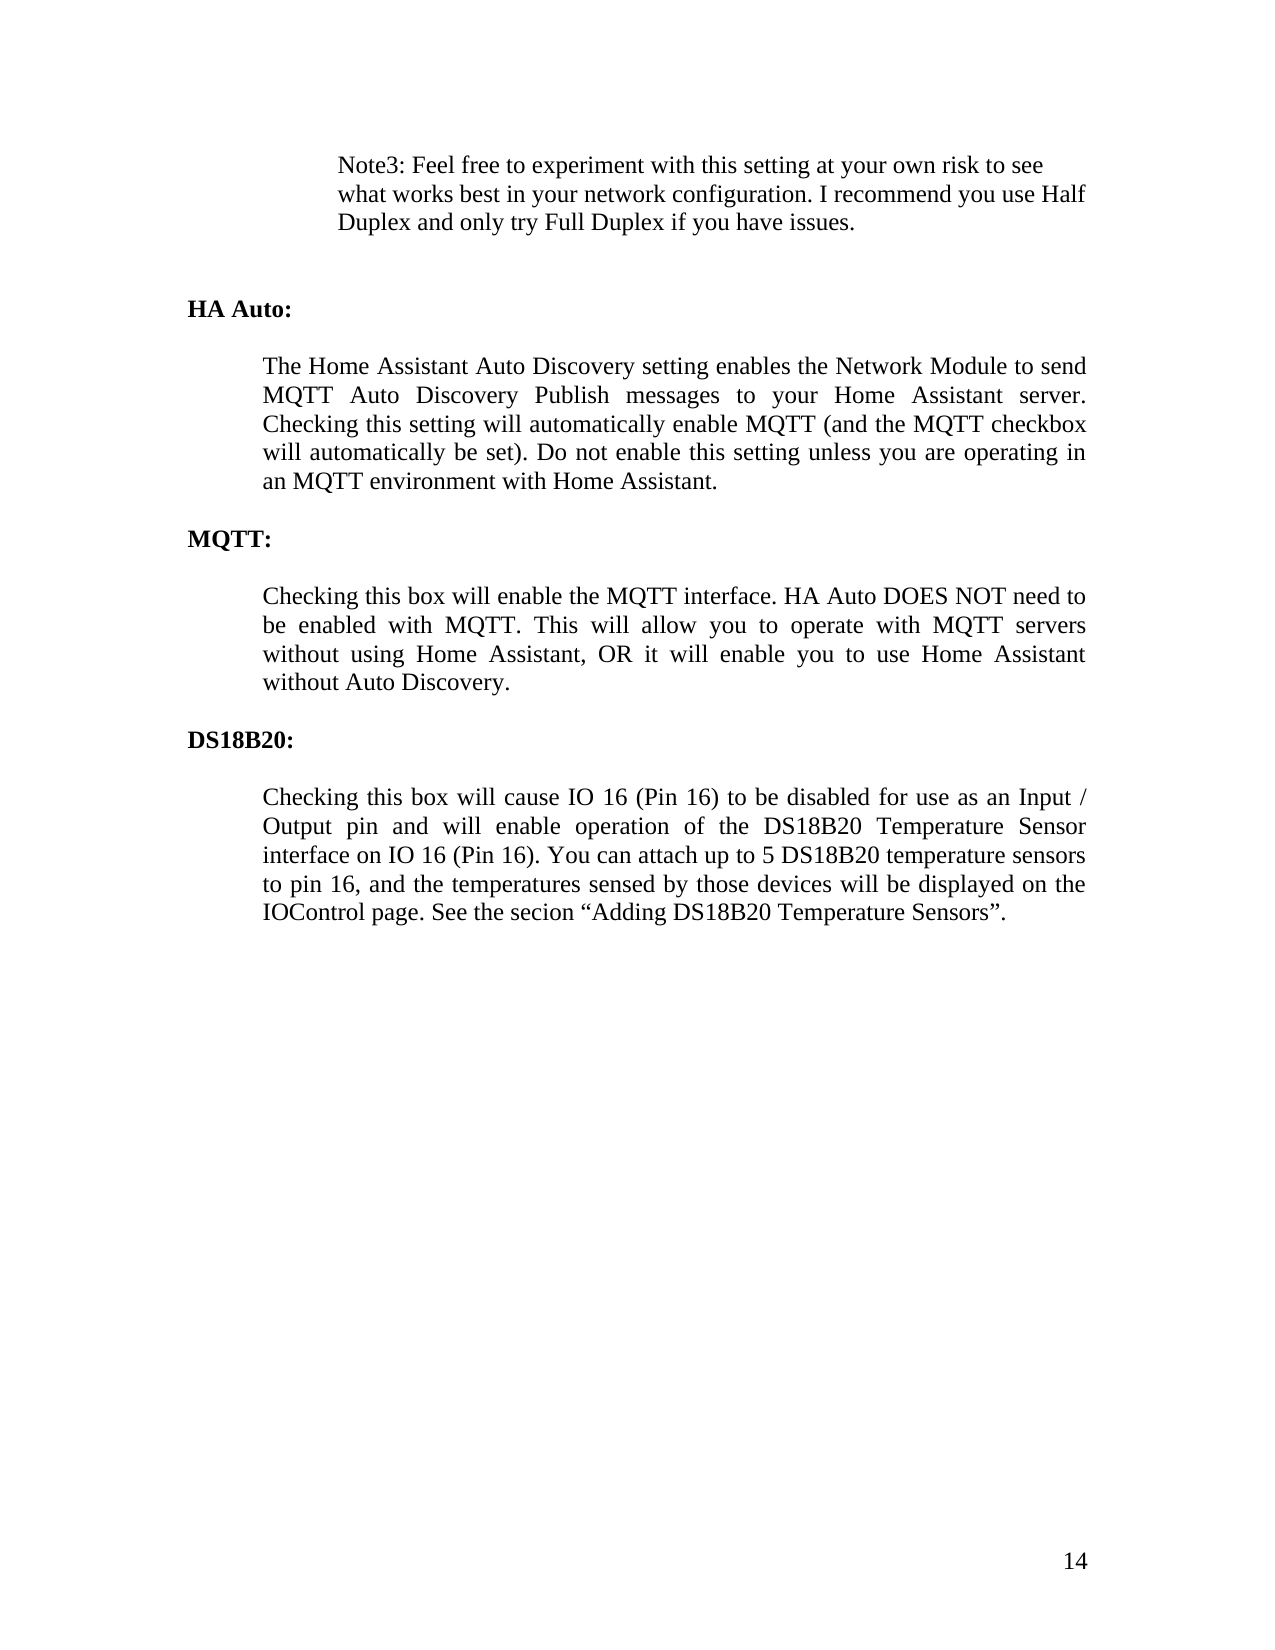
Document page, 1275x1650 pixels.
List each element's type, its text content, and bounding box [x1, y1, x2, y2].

text Note3: Feel free to experiment with this setting at your own risk to see what works best in your network configuration. I recommend you use Half Duplex and only try Full Duplex if you have issues. [337, 150, 1087, 236]
text MQTT: [187, 524, 1087, 552]
text Checking this box will cause IO 16 (Pin 16) to be disabled for use as an Input / Output pin and will enable operation of the DS18B20 Temperature Sensor interface on IO 16 (Pin 16). You can attach up to 5 DS18B20 temperature sensors to pin 16, and the temperatures sensed by those devices will be displayed on the IOControl page. See the secion “Adding DS18B20 Temperature Sensors”. [262, 782, 1087, 926]
text DS18B20: [187, 725, 1087, 754]
text The Home Assistant Auto Discovery setting enables the Network Module to send MQTT Auto Discovery Publish messages to your Home Assistant server. Checking this setting will automatically enable MQTT (and the MQTT checkbox will automatically be set). Do not enable this setting unless you are operating in an MQTT environment with Home Assistant. [262, 351, 1087, 495]
text Checking this box will enable the MQTT interface. HA Auto DOES NOT need to be enabled with MQTT. This will allow you to operate with MQTT servers without using Home Assistant, OR it will enable you to use Home Assistant without Auto Discovery. [262, 581, 1087, 696]
text HA Auto: [187, 294, 1087, 322]
